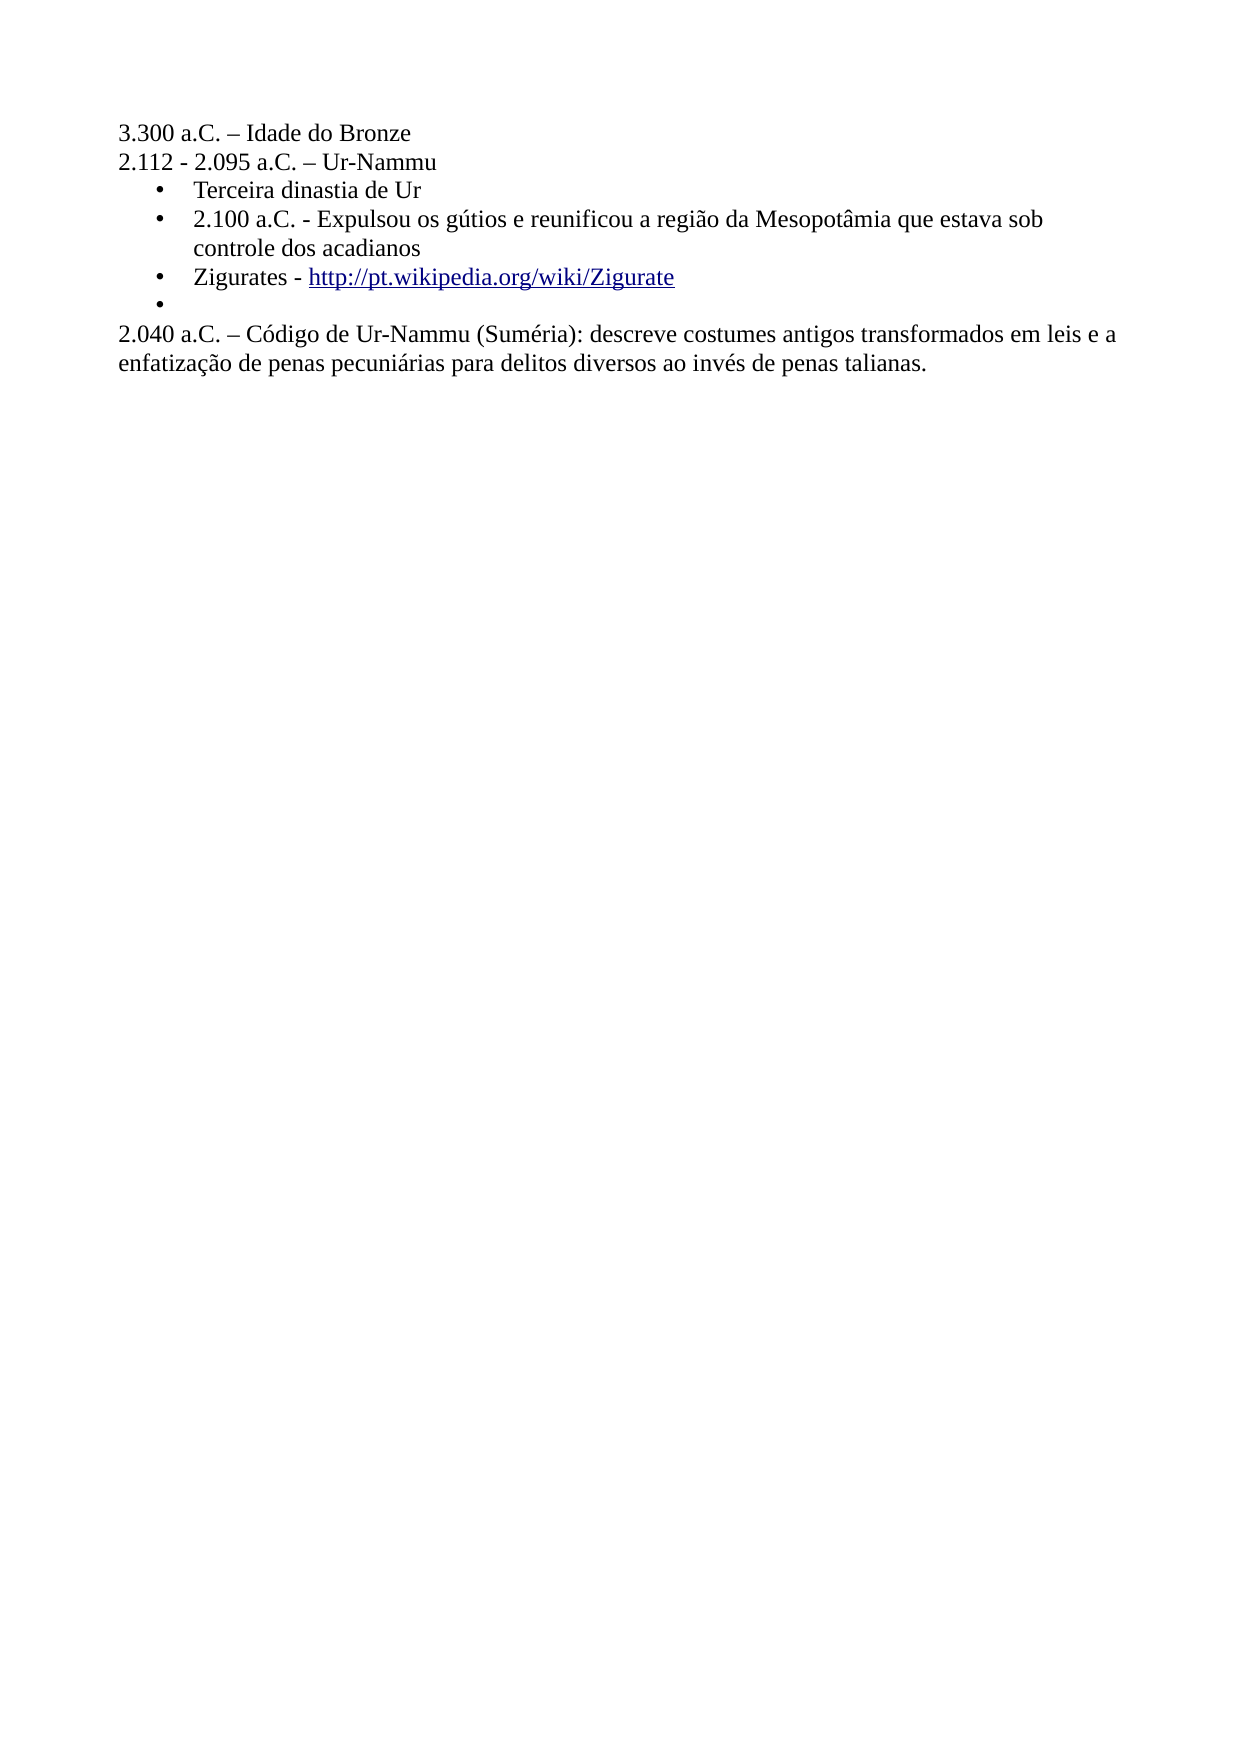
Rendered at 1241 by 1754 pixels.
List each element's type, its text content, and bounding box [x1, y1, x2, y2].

list Zigurates - http://pt.wikipedia.org/wiki/Zigurate [156, 262, 1122, 291]
text 3.300 a.C. – Idade do Bronze [118, 118, 1122, 147]
list 2.100 a.C. - Expulsou os gútios e reunificou a região da Mesopotâmia que estava sob controle dos acadianos [156, 204, 1122, 262]
text 2.040 a.C. – Código de Ur-Nammu (Suméria): descreve costumes antigos transformados em leis e a enfatização de penas pecuniárias para delitos diversos ao invés de penas talianas. [118, 319, 1122, 377]
list Terceira dinastia de Ur [156, 176, 1122, 204]
text 2.112 - 2.095 a.C. – Ur-Nammu [118, 147, 1122, 176]
